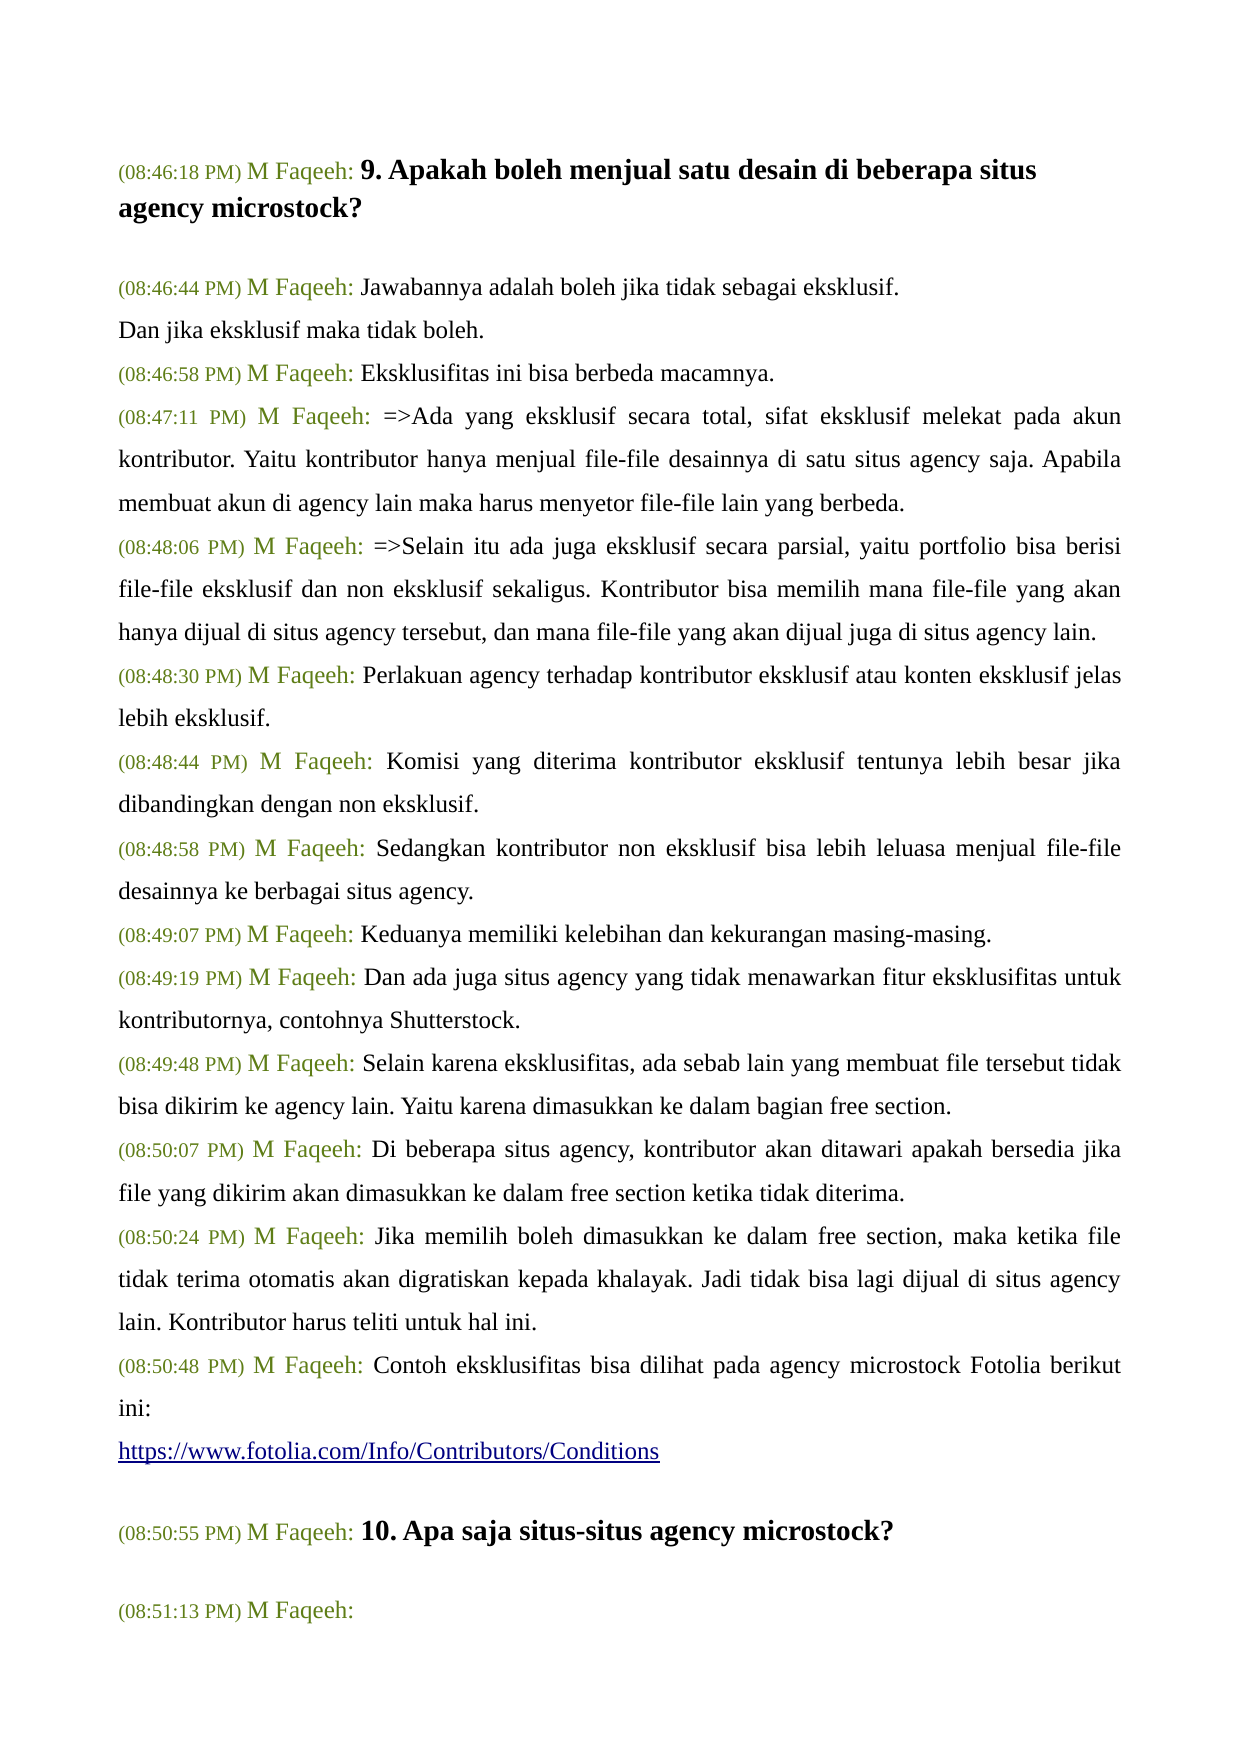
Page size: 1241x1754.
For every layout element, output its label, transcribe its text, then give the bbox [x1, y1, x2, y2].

text (08:48:30 PM) M Faqeeh: Perlakuan agency terhadap kontributor eksklusif atau konten eksklusif jelas lebih eksklusif. [118, 660, 1122, 732]
text (08:48:06 PM) M Faqeeh: =>Selain itu ada juga eksklusif secara parsial, yaitu portfolio bisa berisi file-file eksklusif dan non eksklusif sekaligus. Kontributor bisa memilih mana file-file yang akan hanya dijual di situs agency tersebut, dan mana file-file yang akan dijual juga di situs agency lain. [118, 531, 1122, 646]
text (08:47:11 PM) M Faqeeh: =>Ada yang eksklusif secara total, sifat eksklusif melekat pada akun kontributor. Yaitu kontributor hanya menjual file-file desainnya di satu situs agency saja. Apabila membuat akun di agency lain maka harus menyetor file-file lain yang berbeda. [118, 401, 1122, 516]
text (08:46:18 PM) M Faqeeh: 9. Apakah boleh menjual satu desain di beberapa situs agency microstock? [118, 118, 1122, 224]
text (08:46:44 PM) M Faqeeh: Jawabannya adalah boleh jika tidak sebagai eksklusif. [118, 229, 1122, 301]
text (08:48:58 PM) M Faqeeh: Sedangkan kontributor non eksklusif bisa lebih leluasa menjual file-file desainnya ke berbagai situs agency. [118, 833, 1122, 904]
text (08:46:58 PM) M Faqeeh: Eksklusifitas ini bisa berbeda macamnya. [118, 358, 1122, 387]
text https://www.fotolia.com/Info/Contributors/Conditions [118, 1436, 1122, 1465]
text (08:48:44 PM) M Faqeeh: Komisi yang diterima kontributor eksklusif tentunya lebih besar jika dibandingkan dengan non eksklusif. [118, 746, 1122, 818]
text (08:49:19 PM) M Faqeeh: Dan ada juga situs agency yang tidak menawarkan fitur eksklusifitas untuk kontributornya, contohnya Shutterstock. [118, 962, 1122, 1034]
text (08:49:48 PM) M Faqeeh: Selain karena eksklusifitas, ada sebab lain yang membuat file tersebut tidak bisa dikirim ke agency lain. Yaitu karena dimasukkan ke dalam bagian free section. [118, 1048, 1122, 1120]
text (08:50:55 PM) M Faqeeh: 10. Apa saja situs-situs agency microstock? [118, 1479, 1122, 1547]
text (08:50:07 PM) M Faqeeh: Di beberapa situs agency, kontributor akan ditawari apakah bersedia jika file yang dikirim akan dimasukkan ke dalam free section ketika tidak diterima. [118, 1134, 1122, 1206]
text (08:51:13 PM) M Faqeeh: [118, 1552, 1122, 1624]
text (08:49:07 PM) M Faqeeh: Keduanya memiliki kelebihan dan kekurangan masing-masing. [118, 919, 1122, 948]
text (08:50:24 PM) M Faqeeh: Jika memilih boleh dimasukkan ke dalam free section, maka ketika file tidak terima otomatis akan digratiskan kepada khalayak. Jadi tidak bisa lagi dijual di situs agency lain. Kontributor harus teliti untuk hal ini. [118, 1221, 1122, 1336]
text Dan jika eksklusif maka tidak boleh. [118, 315, 1122, 344]
text (08:50:48 PM) M Faqeeh: Contoh eksklusifitas bisa dilihat pada agency microstock Fotolia berikut ini: [118, 1350, 1122, 1422]
